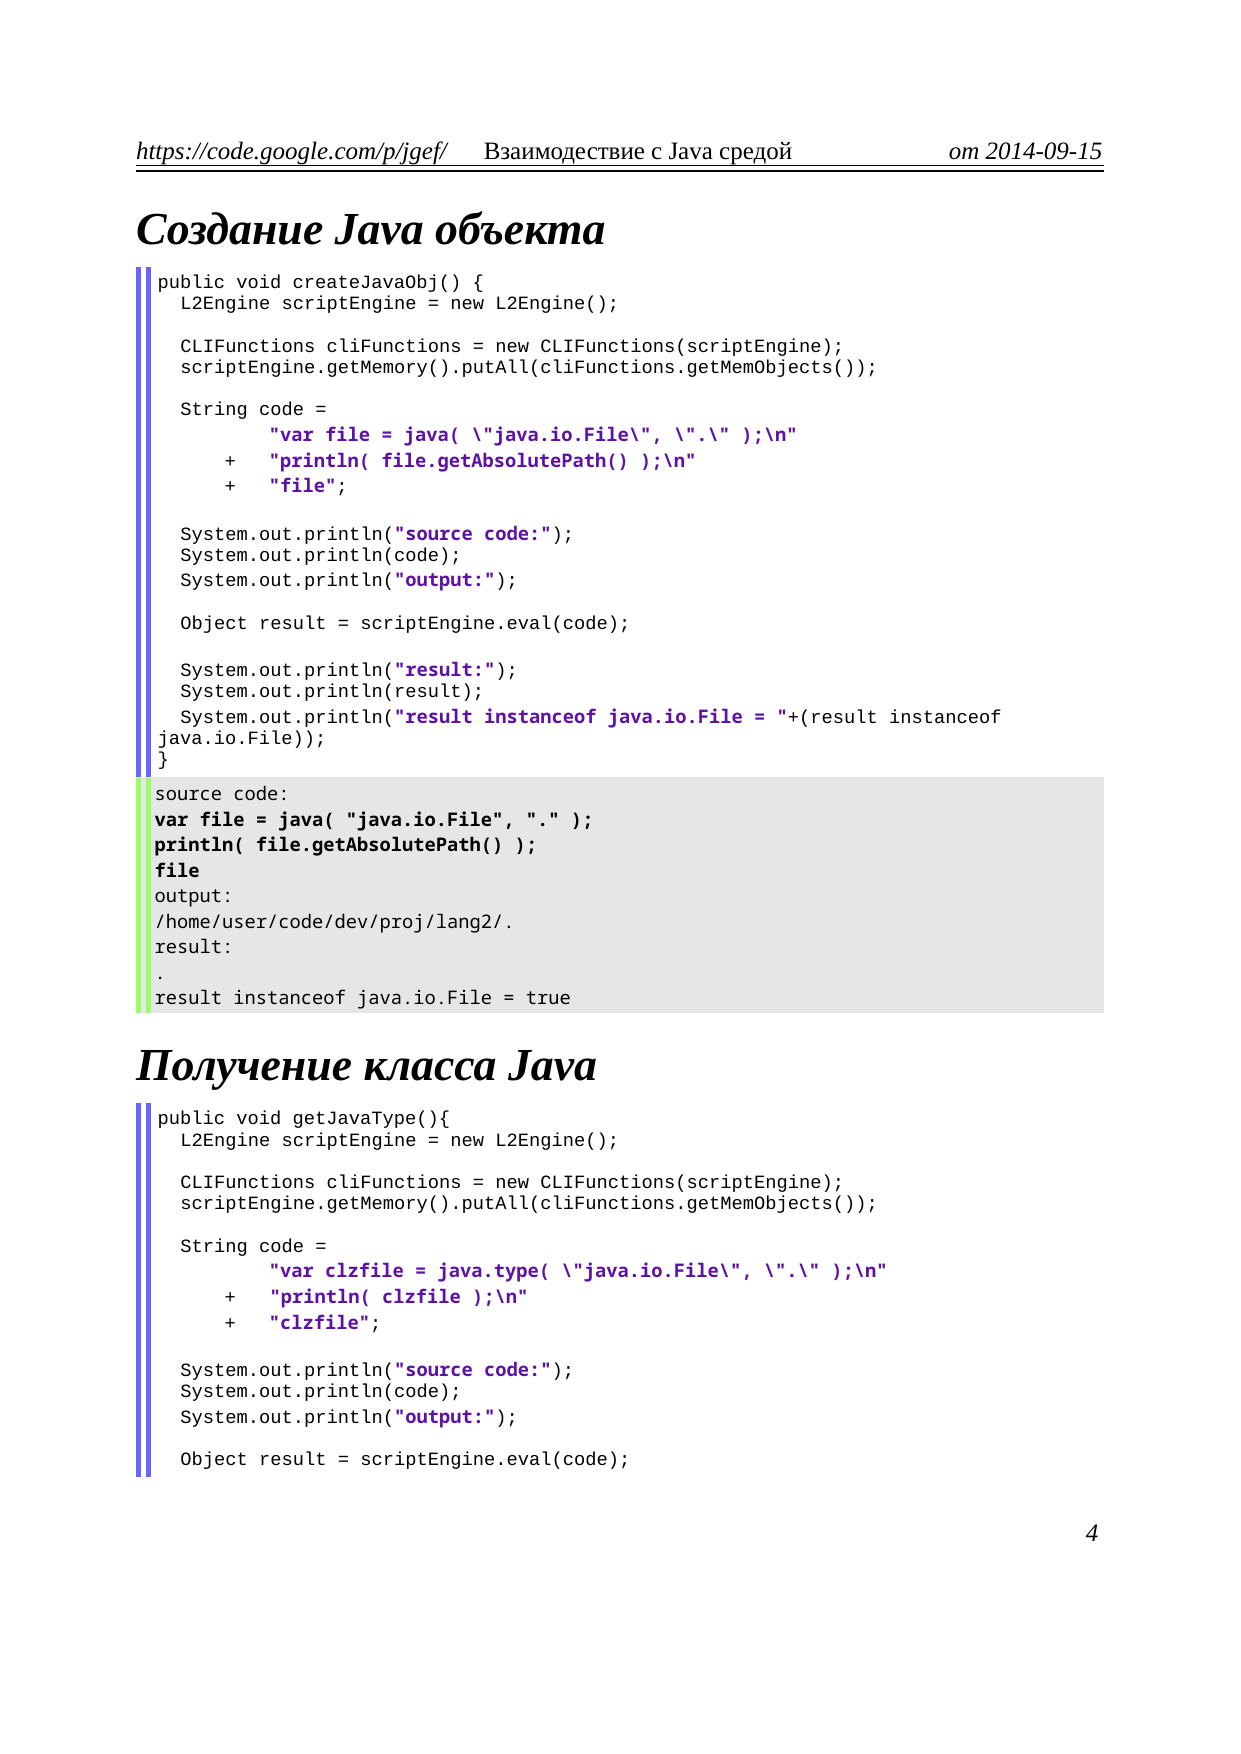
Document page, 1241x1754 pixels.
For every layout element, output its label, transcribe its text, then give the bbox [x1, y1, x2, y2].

text . [151, 959, 1104, 984]
text source code: [147, 777, 1104, 806]
text System.out.println("output:"); [151, 1403, 1104, 1429]
text } [151, 750, 1104, 777]
text + "file"; [151, 473, 1104, 498]
text [141, 857, 146, 882]
text scriptEngine.getMemory().putAll(cliFunctions.getMemObjects()); [151, 358, 1104, 379]
text String code = [151, 400, 1104, 421]
text + "println( file.getAbsolutePath() );\n" [151, 447, 1104, 473]
text System.out.println("source code:"); [151, 520, 1104, 546]
text "var clzfile = java.type( \"java.io.File\", \".\" );\n" [151, 1258, 1104, 1283]
text System.out.println("output:"); [151, 567, 1104, 592]
subtitle Получение класса Java [136, 1038, 1104, 1091]
text String code = [151, 1237, 1104, 1258]
text CLIFunctions cliFunctions = new CLIFunctions(scriptEngine); [151, 1173, 1104, 1194]
text /home/user/code/dev/proj/lang2/. [151, 908, 1104, 933]
text scriptEngine.getMemory().putAll(cliFunctions.getMemObjects()); [151, 1194, 1104, 1215]
text CLIFunctions cliFunctions = new CLIFunctions(scriptEngine); [151, 336, 1104, 358]
text file [151, 857, 1104, 882]
text + "clzfile"; [151, 1309, 1104, 1335]
text result instanceof java.io.File = true [151, 984, 1104, 1013]
text "var file = java( \"java.io.File\", \".\" );\n" [151, 421, 1104, 447]
text System.out.println("result instanceof java.io.File = "+(result instanceof java.io.File)); [151, 703, 1104, 750]
text [137, 777, 146, 806]
text output: [151, 882, 1104, 908]
text L2Engine scriptEngine = new L2Engine(); [151, 294, 1104, 315]
text println( file.getAbsolutePath() ); [151, 831, 1104, 857]
text System.out.println("result:"); [151, 656, 1104, 682]
text System.out.println(code); [151, 546, 1104, 567]
text + "println( clzfile );\n" [151, 1283, 1104, 1309]
text System.out.println(code); [151, 1382, 1104, 1403]
text Object result = scriptEngine.eval(code); [151, 1450, 1104, 1477]
text System.out.println("source code:"); [151, 1356, 1104, 1382]
subtitle Создание Java объекта [136, 201, 1104, 254]
text System.out.println(result); [151, 682, 1104, 703]
text [141, 750, 146, 777]
text public void getJavaType(){ [151, 1103, 1104, 1130]
text var file = java( "java.io.File", "." ); [151, 806, 1104, 831]
text Object result = scriptEngine.eval(code); [151, 614, 1104, 635]
text L2Engine scriptEngine = new L2Engine(); [151, 1130, 1104, 1152]
text public void createJavaObj() { [151, 267, 1104, 294]
text result: [151, 933, 1104, 959]
text [141, 959, 146, 984]
